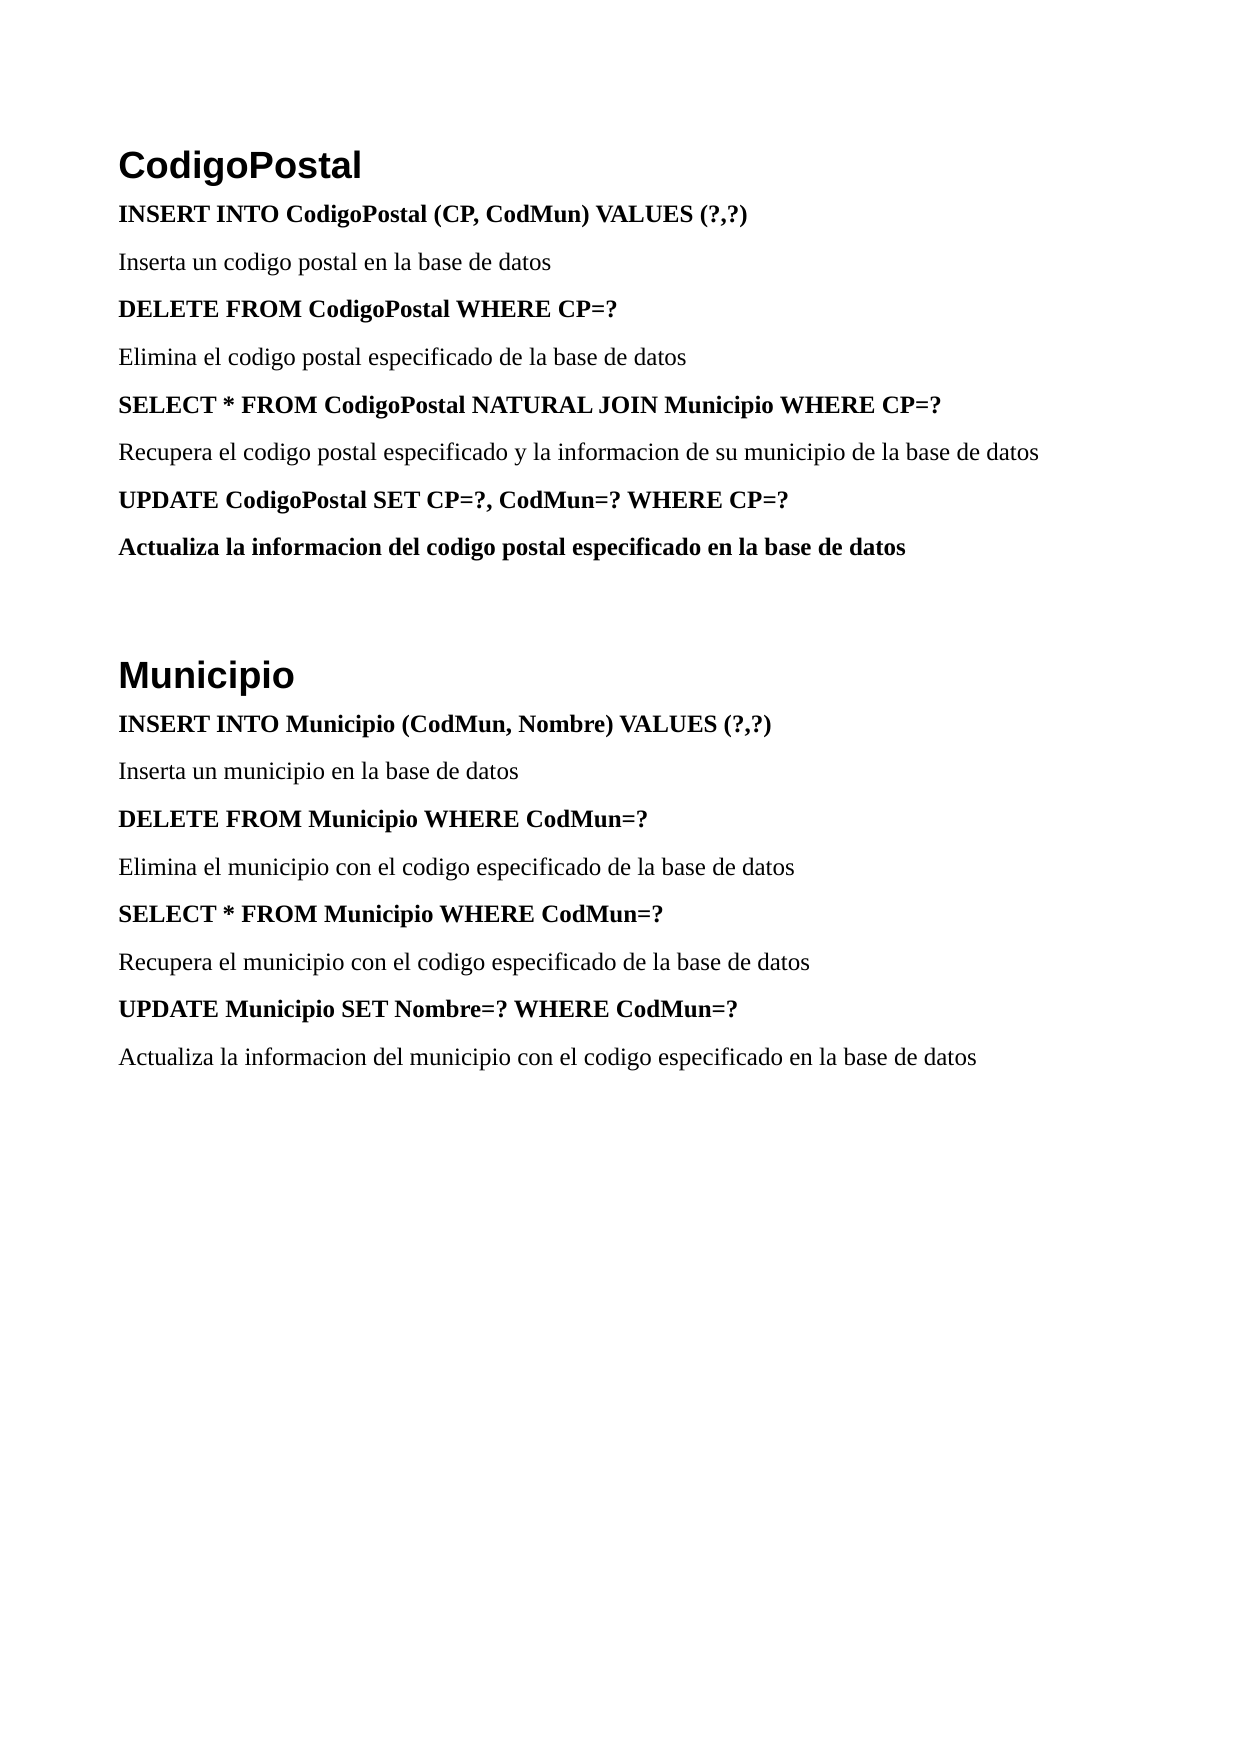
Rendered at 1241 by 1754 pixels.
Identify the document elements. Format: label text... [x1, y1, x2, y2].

text DELETE FROM Municipio WHERE CodMun=? [118, 804, 1122, 833]
text SELECT * FROM CodigoPostal NATURAL JOIN Municipio WHERE CP=? [118, 390, 1122, 418]
text UPDATE Municipio SET Nombre=? WHERE CodMun=? [118, 994, 1122, 1023]
text Elimina el municipio con el codigo especificado de la base de datos [118, 852, 1122, 880]
text INSERT INTO CodigoPostal (CP, CodMun) VALUES (?,?) [118, 199, 1122, 228]
text SELECT * FROM Municipio WHERE CodMun=? [118, 899, 1122, 928]
text INSERT INTO Municipio (CodMun, Nombre) VALUES (?,?) [118, 709, 1122, 738]
subtitle Municipio [118, 653, 1122, 696]
text Recupera el codigo postal especificado y la informacion de su municipio de la base de datos [118, 437, 1122, 466]
text Actualiza la informacion del codigo postal especificado en la base de datos [118, 532, 1122, 561]
text Inserta un codigo postal en la base de datos [118, 247, 1122, 276]
text UPDATE CodigoPostal SET CP=?, CodMun=? WHERE CP=? [118, 485, 1122, 514]
text DELETE FROM CodigoPostal WHERE CP=? [118, 294, 1122, 323]
text Inserta un municipio en la base de datos [118, 756, 1122, 785]
text Elimina el codigo postal especificado de la base de datos [118, 342, 1122, 371]
subtitle CodigoPostal [118, 143, 1122, 187]
text Actualiza la informacion del municipio con el codigo especificado en la base de datos [118, 1042, 1122, 1071]
text Recupera el municipio con el codigo especificado de la base de datos [118, 947, 1122, 976]
